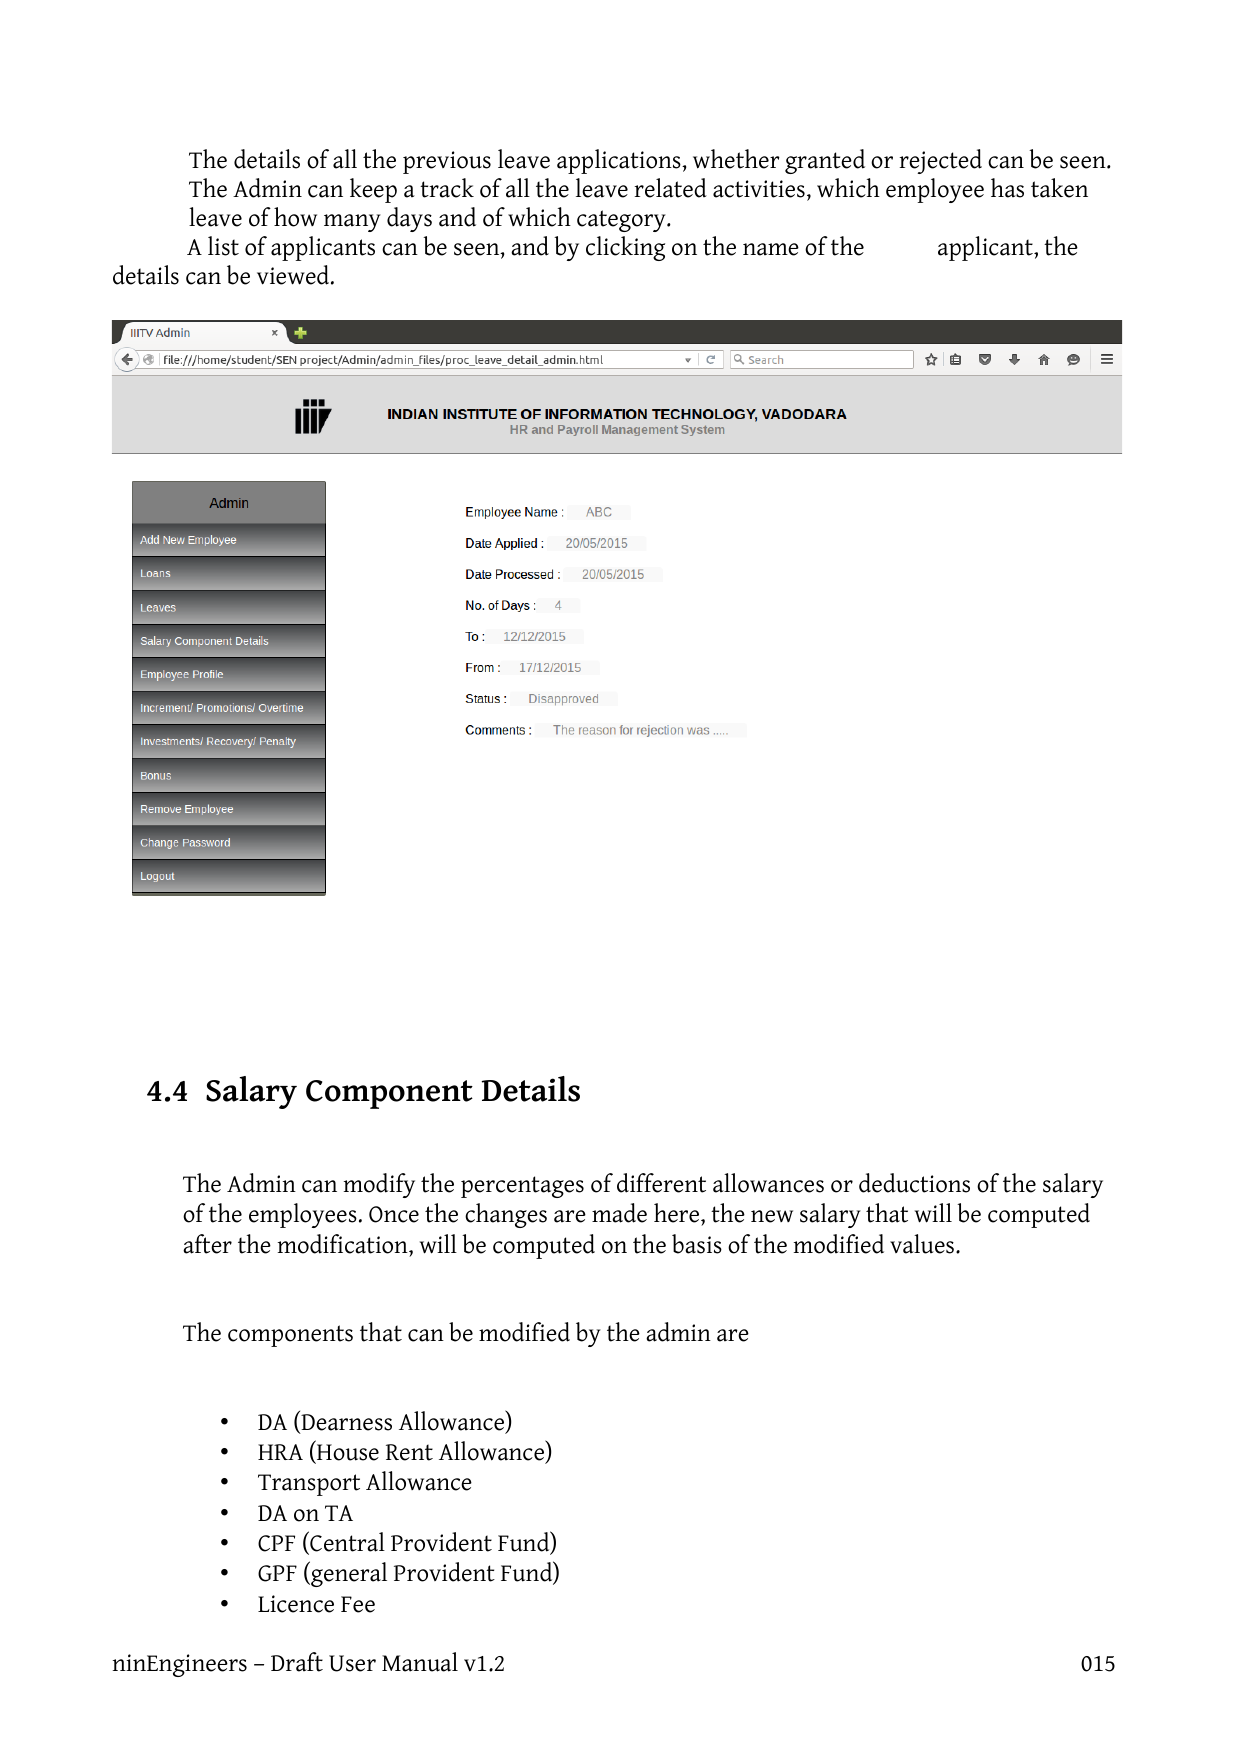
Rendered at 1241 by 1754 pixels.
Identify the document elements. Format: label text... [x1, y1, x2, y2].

list DA (Dearness Allowance) [220, 1408, 1122, 1437]
text A list of applicants can be seen, and by clicking on the name of the applicant, the details can be viewed. [112, 234, 1122, 292]
list The components that can be modified by the admin are [183, 1320, 1122, 1349]
list Transport Allowance [220, 1469, 1122, 1498]
list 4.4 Salary Component Details [146, 1072, 1121, 1111]
list GPF (general Provident Fund) [220, 1560, 1122, 1589]
list The Admin can modify the percentages of different allowances or deductions of the salary of the employees. Once the changes are made here, the new salary that will be computed after the modification, will be computed on the basis of the modified values. [183, 1171, 1122, 1260]
picture [111, 320, 1123, 899]
list HRA (House Rent Allowance) [220, 1438, 1122, 1467]
text The details of all the previous leave applications, whether granted or rejected can be seen. The Admin can keep a track of all the leave related activities, which employee has taken leave of how many days and of which category. [189, 147, 1122, 234]
list CPF (Central Provident Fund) [220, 1529, 1122, 1558]
list Licence Fee [220, 1590, 1122, 1619]
list DA on TA [220, 1499, 1122, 1528]
